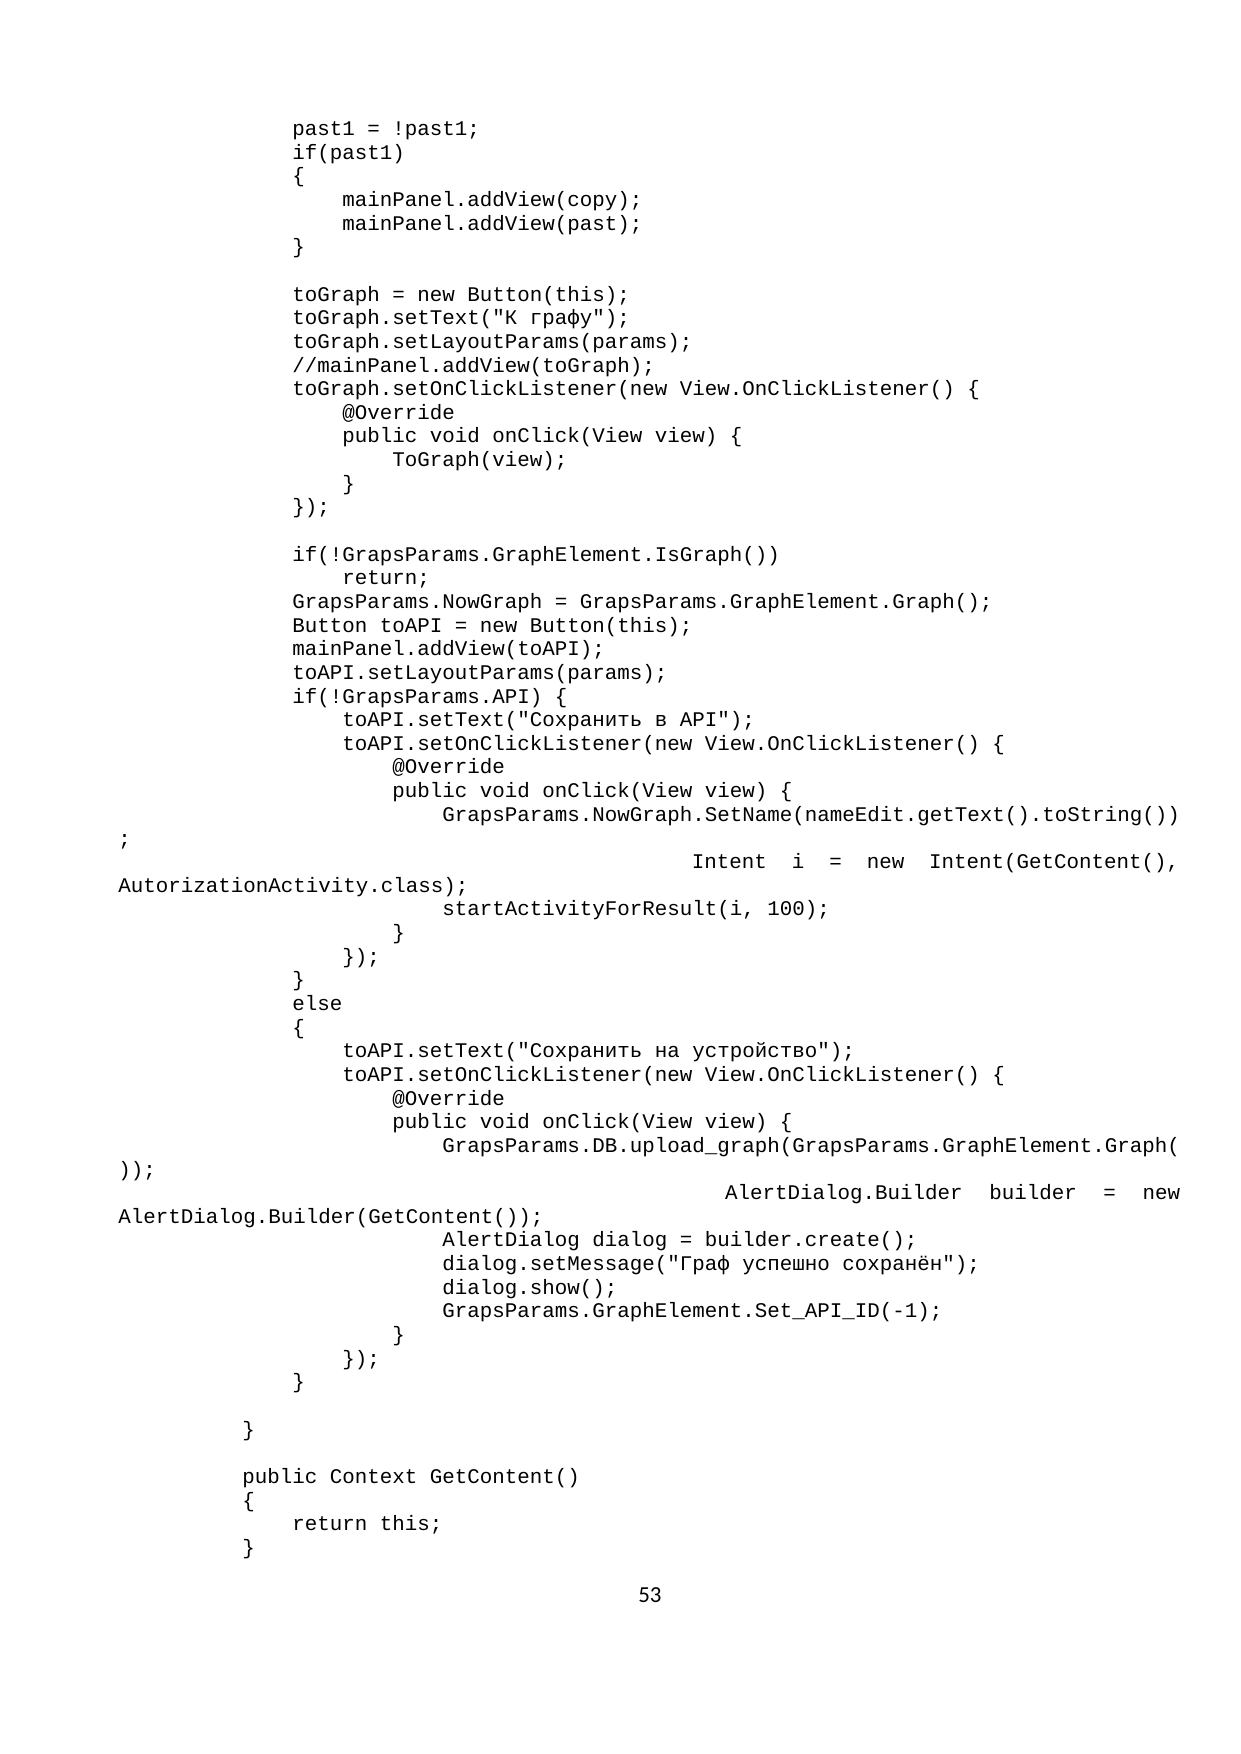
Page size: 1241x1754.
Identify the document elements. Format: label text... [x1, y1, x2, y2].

text mainPanel.addView(toAPI); [118, 638, 1181, 662]
text mainPanel.addView(past); [118, 213, 1181, 236]
text @Override [118, 757, 1181, 780]
text toGraph.setLayoutParams(params); [118, 331, 1181, 354]
text } [118, 922, 1181, 946]
text GrapsParams.NowGraph = GrapsParams.GraphElement.Graph(); [118, 591, 1181, 615]
text toAPI.setText("Сохранить на устройство"); [118, 1040, 1181, 1064]
text GrapsParams.DB.upload_graph(GrapsParams.GraphElement.Graph()); [118, 1135, 1181, 1182]
text GrapsParams.GraphElement.Set_API_ID(-1); [118, 1300, 1181, 1324]
text toAPI.setOnClickListener(new View.OnClickListener() { [118, 733, 1181, 757]
text public Context GetContent() [118, 1466, 1181, 1489]
text if(!GrapsParams.API) { [118, 686, 1181, 709]
text } [118, 969, 1181, 993]
text return; [118, 567, 1181, 591]
text GrapsParams.NowGraph.SetName(nameEdit.getText().toString()); [118, 804, 1181, 851]
text startActivityForResult(i, 100); [118, 898, 1181, 922]
text dialog.setMessage("Граф успешно сохранён"); [118, 1253, 1181, 1277]
text Intent i = new Intent(GetContent(), AutorizationActivity.class); [118, 851, 1181, 898]
text @Override [118, 1088, 1181, 1111]
text } [118, 1371, 1181, 1395]
text toGraph.setOnClickListener(new View.OnClickListener() { [118, 378, 1181, 402]
text toGraph = new Button(this); [118, 284, 1181, 307]
text public void onClick(View view) { [118, 426, 1181, 449]
text } [118, 473, 1181, 496]
text mainPanel.addView(copy); [118, 189, 1181, 213]
text { [118, 1489, 1181, 1513]
text }); [118, 496, 1181, 520]
text toAPI.setLayoutParams(params); [118, 662, 1181, 686]
text AlertDialog.Builder builder = new AlertDialog.Builder(GetContent()); [118, 1182, 1181, 1229]
text }); [118, 946, 1181, 969]
text AlertDialog dialog = builder.create(); [118, 1229, 1181, 1253]
text past1 = !past1; [118, 118, 1181, 142]
text }); [118, 1348, 1181, 1371]
text } [118, 1537, 1181, 1561]
text return this; [118, 1513, 1181, 1537]
text if(!GrapsParams.GraphElement.IsGraph()) [118, 544, 1181, 567]
text ToGraph(view); [118, 449, 1181, 473]
text dialog.show(); [118, 1277, 1181, 1300]
text public void onClick(View view) { [118, 1111, 1181, 1135]
text } [118, 1324, 1181, 1348]
text } [118, 236, 1181, 260]
text //mainPanel.addView(toGraph); [118, 354, 1181, 378]
text toGraph.setText("К графу"); [118, 307, 1181, 331]
text public void onClick(View view) { [118, 780, 1181, 804]
text else [118, 993, 1181, 1017]
text } [118, 1419, 1181, 1442]
text toAPI.setText("Сохранить в API"); [118, 709, 1181, 733]
text toAPI.setOnClickListener(new View.OnClickListener() { [118, 1064, 1181, 1088]
text @Override [118, 402, 1181, 426]
text { [118, 165, 1181, 189]
text { [118, 1017, 1181, 1040]
text Button toAPI = new Button(this); [118, 615, 1181, 638]
text if(past1) [118, 142, 1181, 165]
